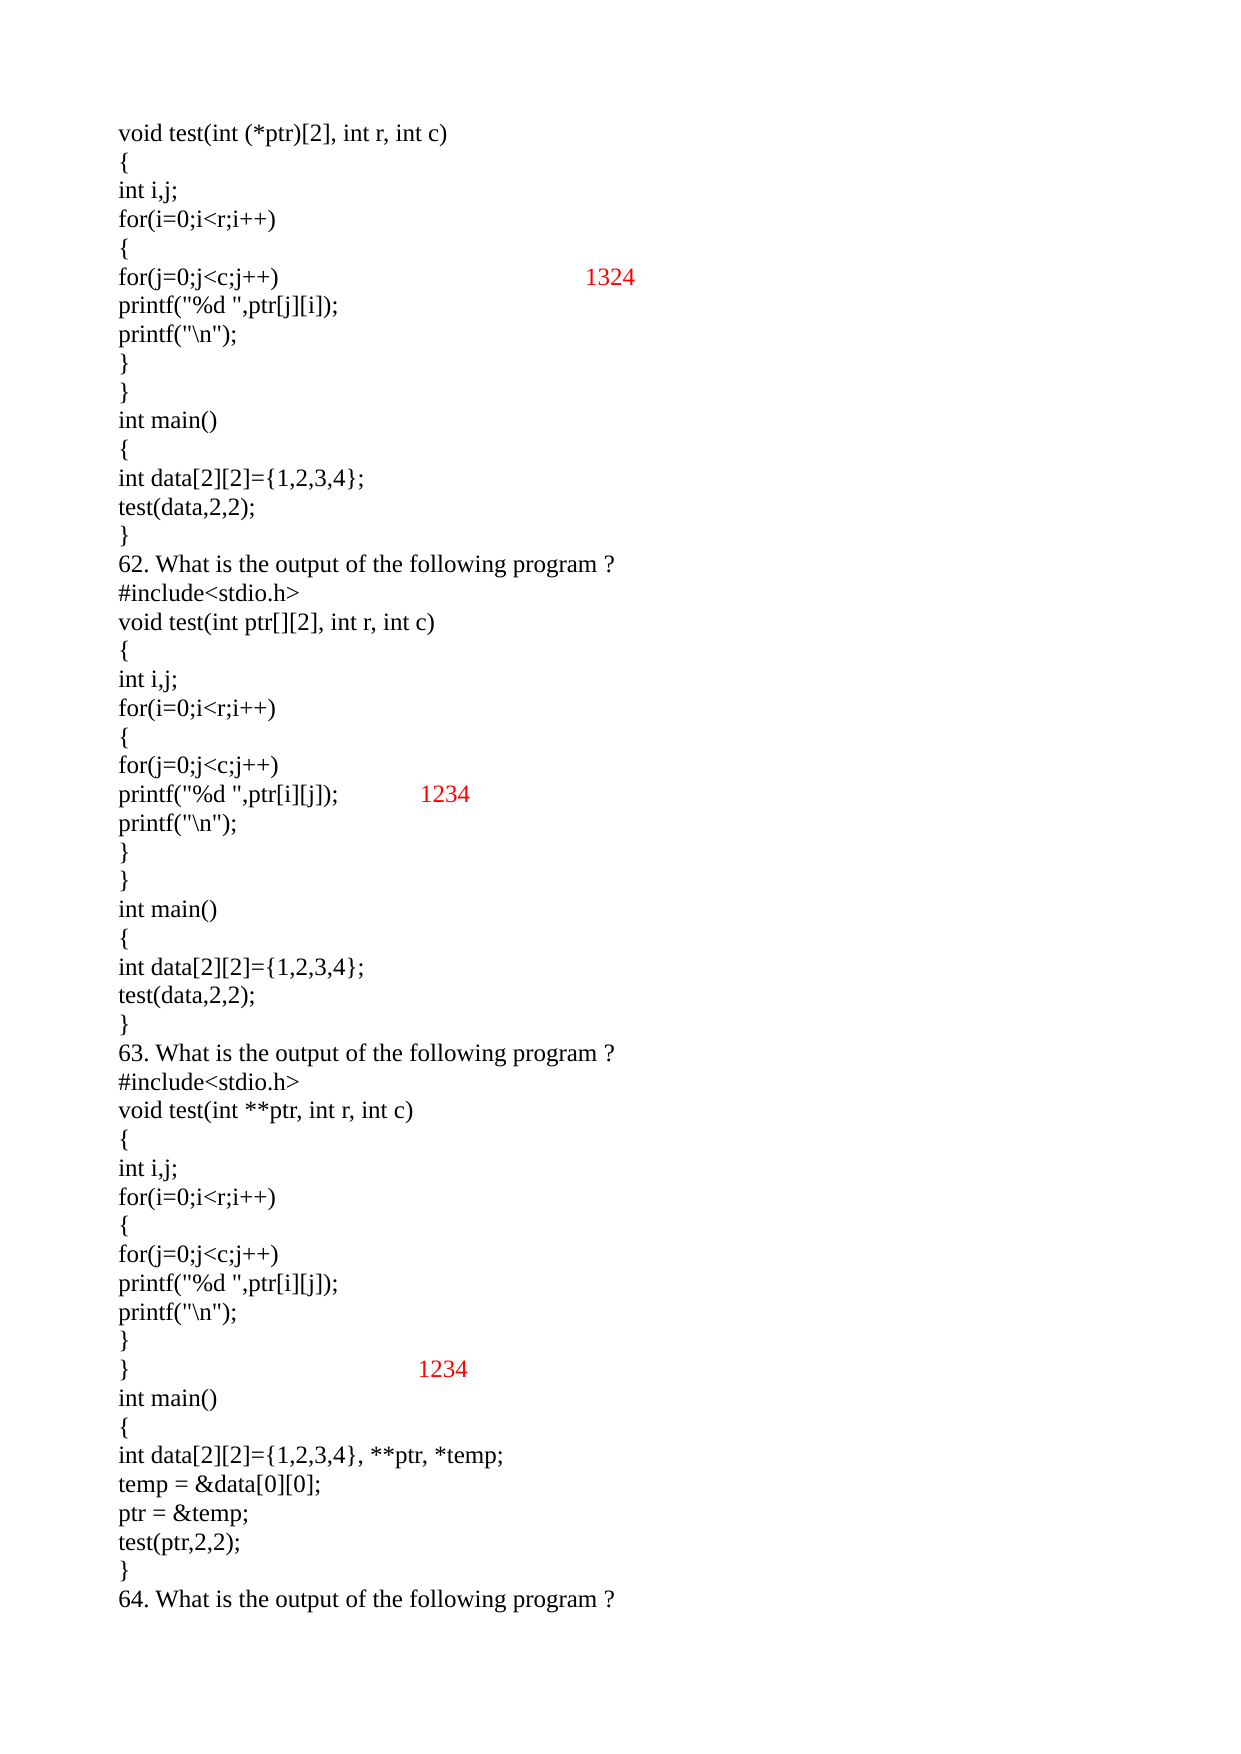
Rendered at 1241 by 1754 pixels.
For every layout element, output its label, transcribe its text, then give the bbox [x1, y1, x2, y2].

text int data[2][2]={1,2,3,4}; [118, 463, 1122, 492]
text { [118, 1211, 1122, 1239]
text printf("%d ",ptr[i][j]); [118, 1268, 1122, 1297]
text } [118, 1009, 1122, 1038]
text #include<stdio.h> [118, 1067, 1122, 1096]
text 64. What is the output of the following program ? [118, 1584, 1122, 1613]
text int data[2][2]={1,2,3,4}; [118, 952, 1122, 981]
text int main() [118, 406, 1122, 434]
text } [118, 1326, 1122, 1354]
text ptr = &temp; [118, 1498, 1122, 1527]
text #include<stdio.h> [118, 578, 1122, 607]
text } [118, 521, 1122, 549]
text } 1234 [118, 1354, 1122, 1383]
text 62. What is the output of the following program ? [118, 549, 1122, 578]
text for(j=0;j<c;j++) [118, 751, 1122, 779]
text } [118, 377, 1122, 406]
text int i,j; [118, 1153, 1122, 1182]
text printf("%d ",ptr[j][i]); [118, 291, 1122, 319]
text test(ptr,2,2); [118, 1527, 1122, 1556]
text { [118, 147, 1122, 176]
text printf("\n"); [118, 1297, 1122, 1326]
text test(data,2,2); [118, 492, 1122, 521]
text { [118, 636, 1122, 664]
text int i,j; [118, 176, 1122, 204]
text } [118, 837, 1122, 866]
text { [118, 434, 1122, 463]
text void test(int ptr[][2], int r, int c) [118, 607, 1122, 636]
text { [118, 1124, 1122, 1153]
text { [118, 1412, 1122, 1441]
text int data[2][2]={1,2,3,4}, **ptr, *temp; [118, 1441, 1122, 1469]
text 63. What is the output of the following program ? [118, 1038, 1122, 1067]
text printf("\n"); [118, 319, 1122, 348]
text int i,j; [118, 664, 1122, 693]
text for(i=0;i<r;i++) [118, 204, 1122, 233]
text for(i=0;i<r;i++) [118, 1182, 1122, 1211]
text for(j=0;j<c;j++) [118, 1239, 1122, 1268]
text temp = &data[0][0]; [118, 1469, 1122, 1498]
text for(i=0;i<r;i++) [118, 693, 1122, 722]
text printf("%d ",ptr[i][j]); 1234 [118, 779, 1122, 808]
text void test(int **ptr, int r, int c) [118, 1096, 1122, 1124]
text } [118, 348, 1122, 377]
text test(data,2,2); [118, 981, 1122, 1009]
text { [118, 722, 1122, 751]
text } [118, 866, 1122, 894]
text } [118, 1556, 1122, 1584]
text int main() [118, 894, 1122, 923]
text { [118, 233, 1122, 262]
text for(j=0;j<c;j++) 1324 [118, 262, 1122, 291]
text { [118, 923, 1122, 952]
text printf("\n"); [118, 808, 1122, 837]
text void test(int (*ptr)[2], int r, int c) [118, 118, 1122, 147]
text int main() [118, 1383, 1122, 1412]
